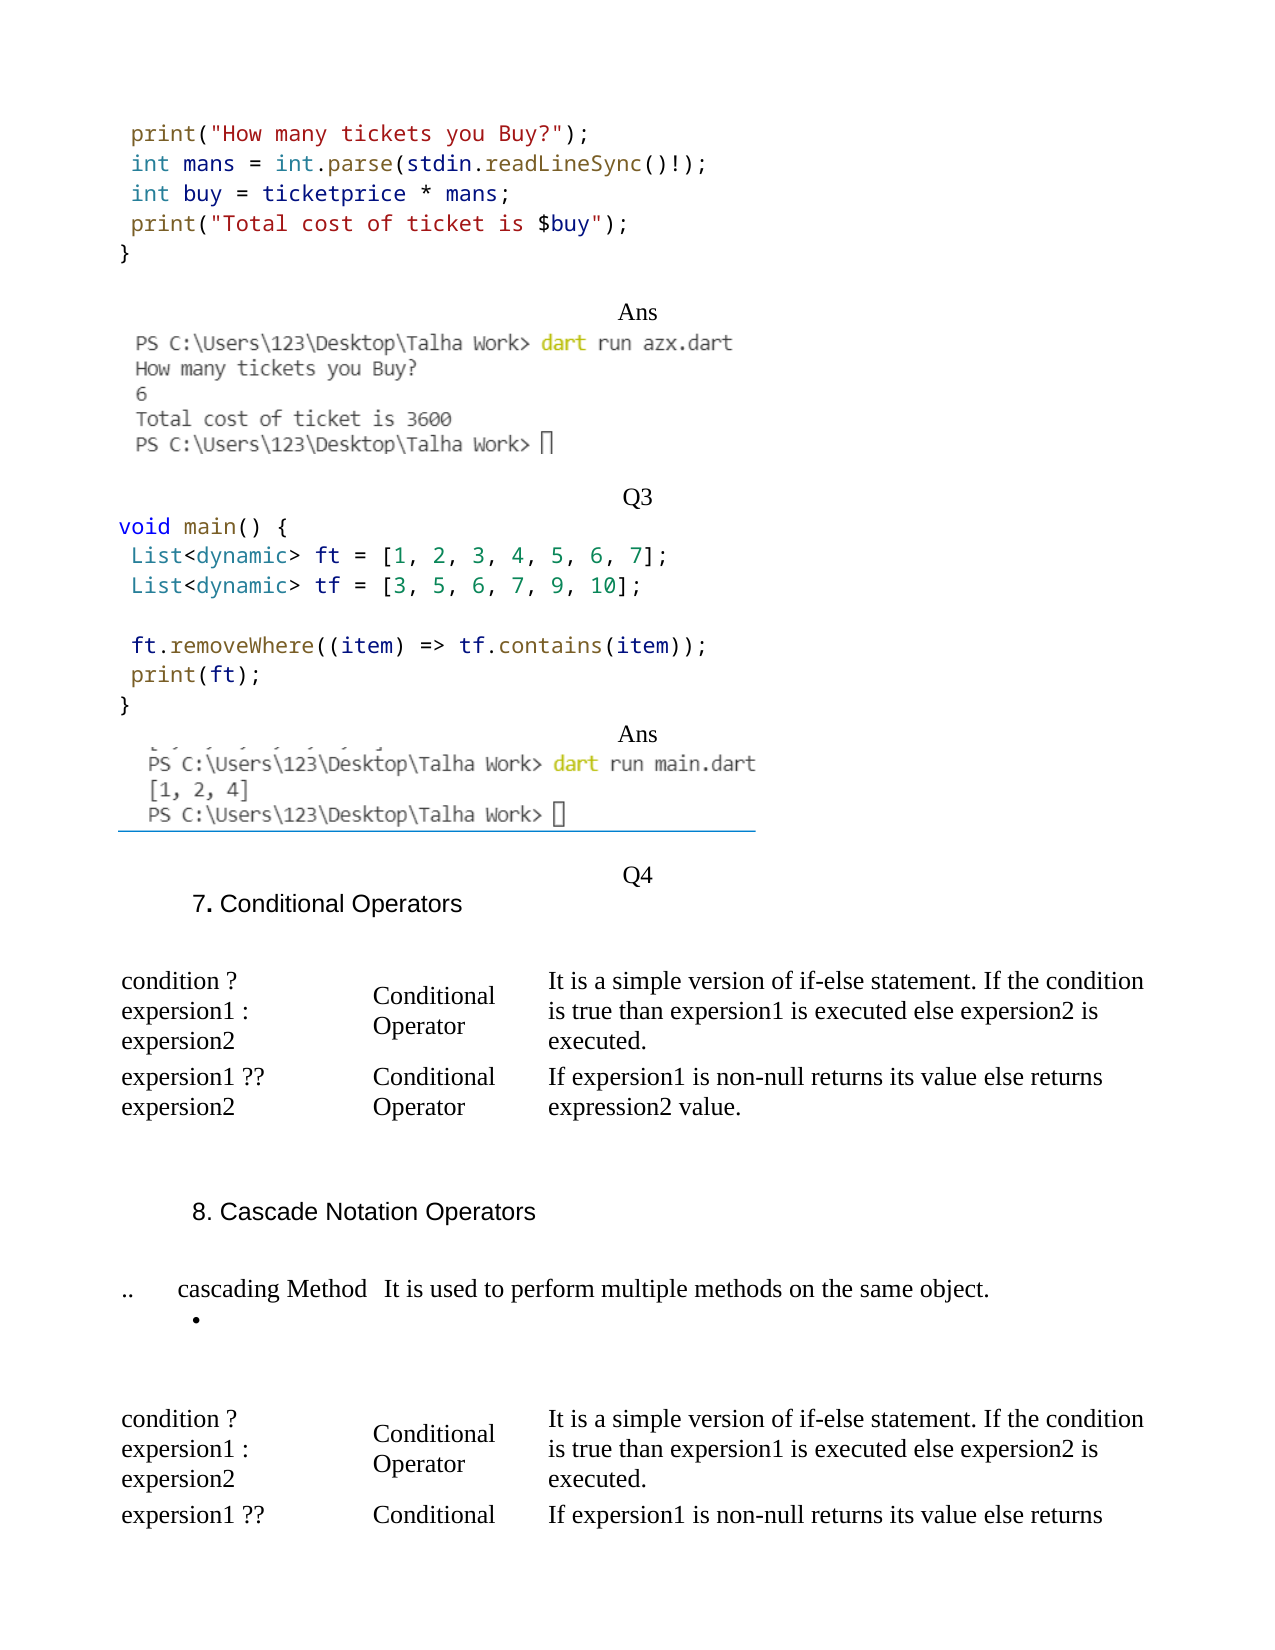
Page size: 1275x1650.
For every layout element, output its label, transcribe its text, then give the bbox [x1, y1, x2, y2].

text ft.removeWhere((item) => tf.contains(item)); [118, 630, 1157, 659]
table_header .. [118, 1270, 174, 1306]
table_header cascading Method [174, 1270, 381, 1306]
text print(ft); [118, 659, 1157, 689]
table_cell If expersion1 is non-null returns its value else returns expression2 value. [545, 1058, 1157, 1124]
table_cell If expersion1 is non-null returns its value else returns [545, 1496, 1157, 1532]
text } [118, 689, 1157, 719]
text int buy = ticketprice * mans; [118, 178, 1157, 207]
table_cell expersion1 ?? expersion2 [118, 1058, 370, 1124]
text Q4 [118, 860, 1157, 889]
text Ans [118, 719, 1157, 748]
text List<dynamic> tf = [3, 5, 6, 7, 9, 10]; [118, 570, 1157, 600]
text Ans [118, 297, 1157, 326]
table_cell Conditional [370, 1496, 545, 1532]
table_header It is used to perform multiple methods on the same object. [381, 1270, 1046, 1306]
text } [118, 237, 1157, 267]
text int mans = int.parse(stdin.readLineSync()!); [118, 148, 1157, 178]
table_header Conditional Operator [370, 962, 545, 1058]
text void main() { [118, 511, 1157, 540]
text print("Total cost of ticket is $buy"); [118, 207, 1157, 237]
table_cell expersion1 ?? [118, 1496, 370, 1532]
table_cell Conditional Operator [370, 1058, 545, 1124]
table_header It is a simple version of if-else statement. If the condition is true than expersion1 is executed else expersion2 is executed. [545, 1400, 1157, 1496]
table_header Conditional Operator [370, 1400, 545, 1496]
picture [118, 747, 756, 832]
text List<dynamic> ft = [1, 2, 3, 4, 5, 6, 7]; [118, 540, 1157, 570]
text print("How many tickets you Buy?"); [118, 118, 1157, 148]
table_header condition ? expersion1 : expersion2 [118, 1400, 370, 1496]
table_header It is a simple version of if-else statement. If the condition is true than expersion1 is executed else expersion2 is executed. [545, 962, 1157, 1058]
table_header condition ? expersion1 : expersion2 [118, 962, 370, 1058]
picture [118, 325, 734, 454]
list 7. Conditional Operators [118, 889, 1157, 918]
list 8. Cascade Notation Operators [118, 1197, 1157, 1226]
text Q3 [118, 482, 1157, 511]
